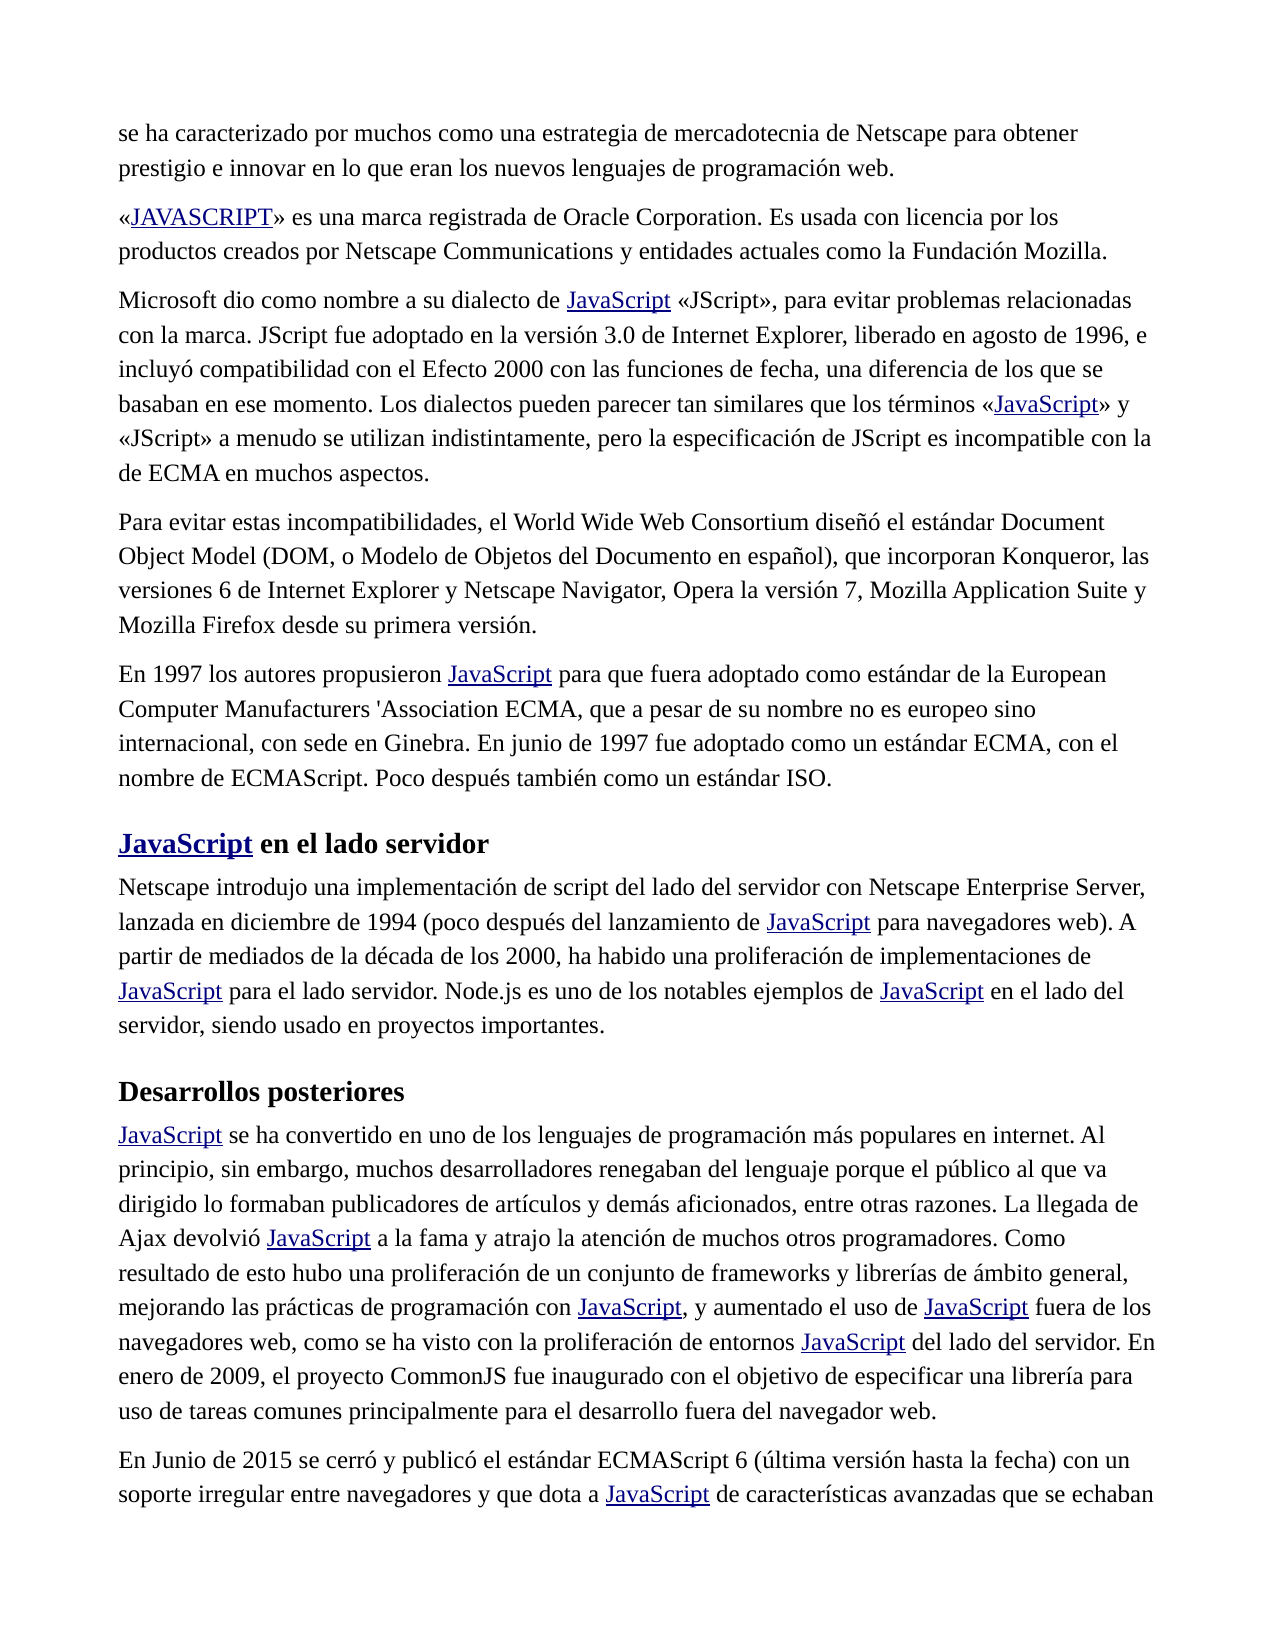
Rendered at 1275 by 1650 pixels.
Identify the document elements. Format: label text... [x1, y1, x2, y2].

subtitle JavaScript en el lado servidor [118, 826, 1157, 860]
text Para evitar estas incompatibilidades, el World Wide Web Consortium diseñó el estándar Document Object Model (DOM, o Modelo de Objetos del Documento en español), que incorporan Konqueror, las versiones 6 de Internet Explorer y Netscape Navigator, Opera la versión 7, Mozilla Application Suite y Mozilla Firefox desde su primera versión. [118, 507, 1157, 639]
text JavaScript se ha convertido en uno de los lenguajes de programación más populares en internet. Al principio, sin embargo, muchos desarrolladores renegaban del lenguaje porque el público al que va dirigido lo formaban publicadores de artículos y demás aficionados, entre otras razones. La llegada de Ajax devolvió JavaScript a la fama y atrajo la atención de muchos otros programadores. Como resultado de esto hubo una proliferación de un conjunto de frameworks y librerías de ámbito general, mejorando las prácticas de programación con JavaScript, y aumentado el uso de JavaScript fuera de los navegadores web, como se ha visto con la proliferación de entornos JavaScript del lado del servidor. En enero de 2009, el proyecto CommonJS fue inaugurado con el objetivo de especificar una librería para uso de tareas comunes principalmente para el desarrollo fuera del navegador web. [118, 1120, 1157, 1424]
text En 1997 los autores propusieron JavaScript para que fuera adoptado como estándar de la European Computer Manufacturers 'Association ECMA, que a pesar de su nombre no es europeo sino internacional, con sede en Ginebra. En junio de 1997 fue adoptado como un estándar ECMA, con el nombre de ECMAScript. Poco después también como un estándar ISO. [118, 659, 1157, 791]
text Netscape introdujo una implementación de script del lado del servidor con Netscape Enterprise Server, lanzada en diciembre de 1994 (poco después del lanzamiento de JavaScript para navegadores web). A partir de mediados de la década de los 2000, ha habido una proliferación de implementaciones de JavaScript para el lado servidor. Node.js es uno de los notables ejemplos de JavaScript en el lado del servidor, siendo usado en proyectos importantes. [118, 872, 1157, 1039]
text se ha caracterizado por muchos como una estrategia de mercadotecnia de Netscape para obtener prestigio e innovar en lo que eran los nuevos lenguajes de programación web. [118, 118, 1157, 181]
text En Junio de 2015 se cerró y publicó el estándar ECMAScript 6 (última versión hasta la fecha) con un soporte irregular entre navegadores y que dota a JavaScript de características avanzadas que se echaban [118, 1445, 1157, 1508]
subtitle Desarrollos posteriores [118, 1074, 1157, 1107]
text «JAVASCRIPT» es una marca registrada de Oracle Corporation. Es usada con licencia por los productos creados por Netscape Communications y entidades actuales como la Fundación Mozilla. [118, 202, 1157, 265]
text Microsoft dio como nombre a su dialecto de JavaScript «JScript», para evitar problemas relacionadas con la marca. JScript fue adoptado en la versión 3.0 de Internet Explorer, liberado en agosto de 1996, e incluyó compatibilidad con el Efecto 2000 con las funciones de fecha, una diferencia de los que se basaban en ese momento. Los dialectos pueden parecer tan similares que los términos «JavaScript» y «JScript» a menudo se utilizan indistintamente, pero la especificación de JScript es incompatible con la de ECMA en muchos aspectos. [118, 285, 1157, 486]
